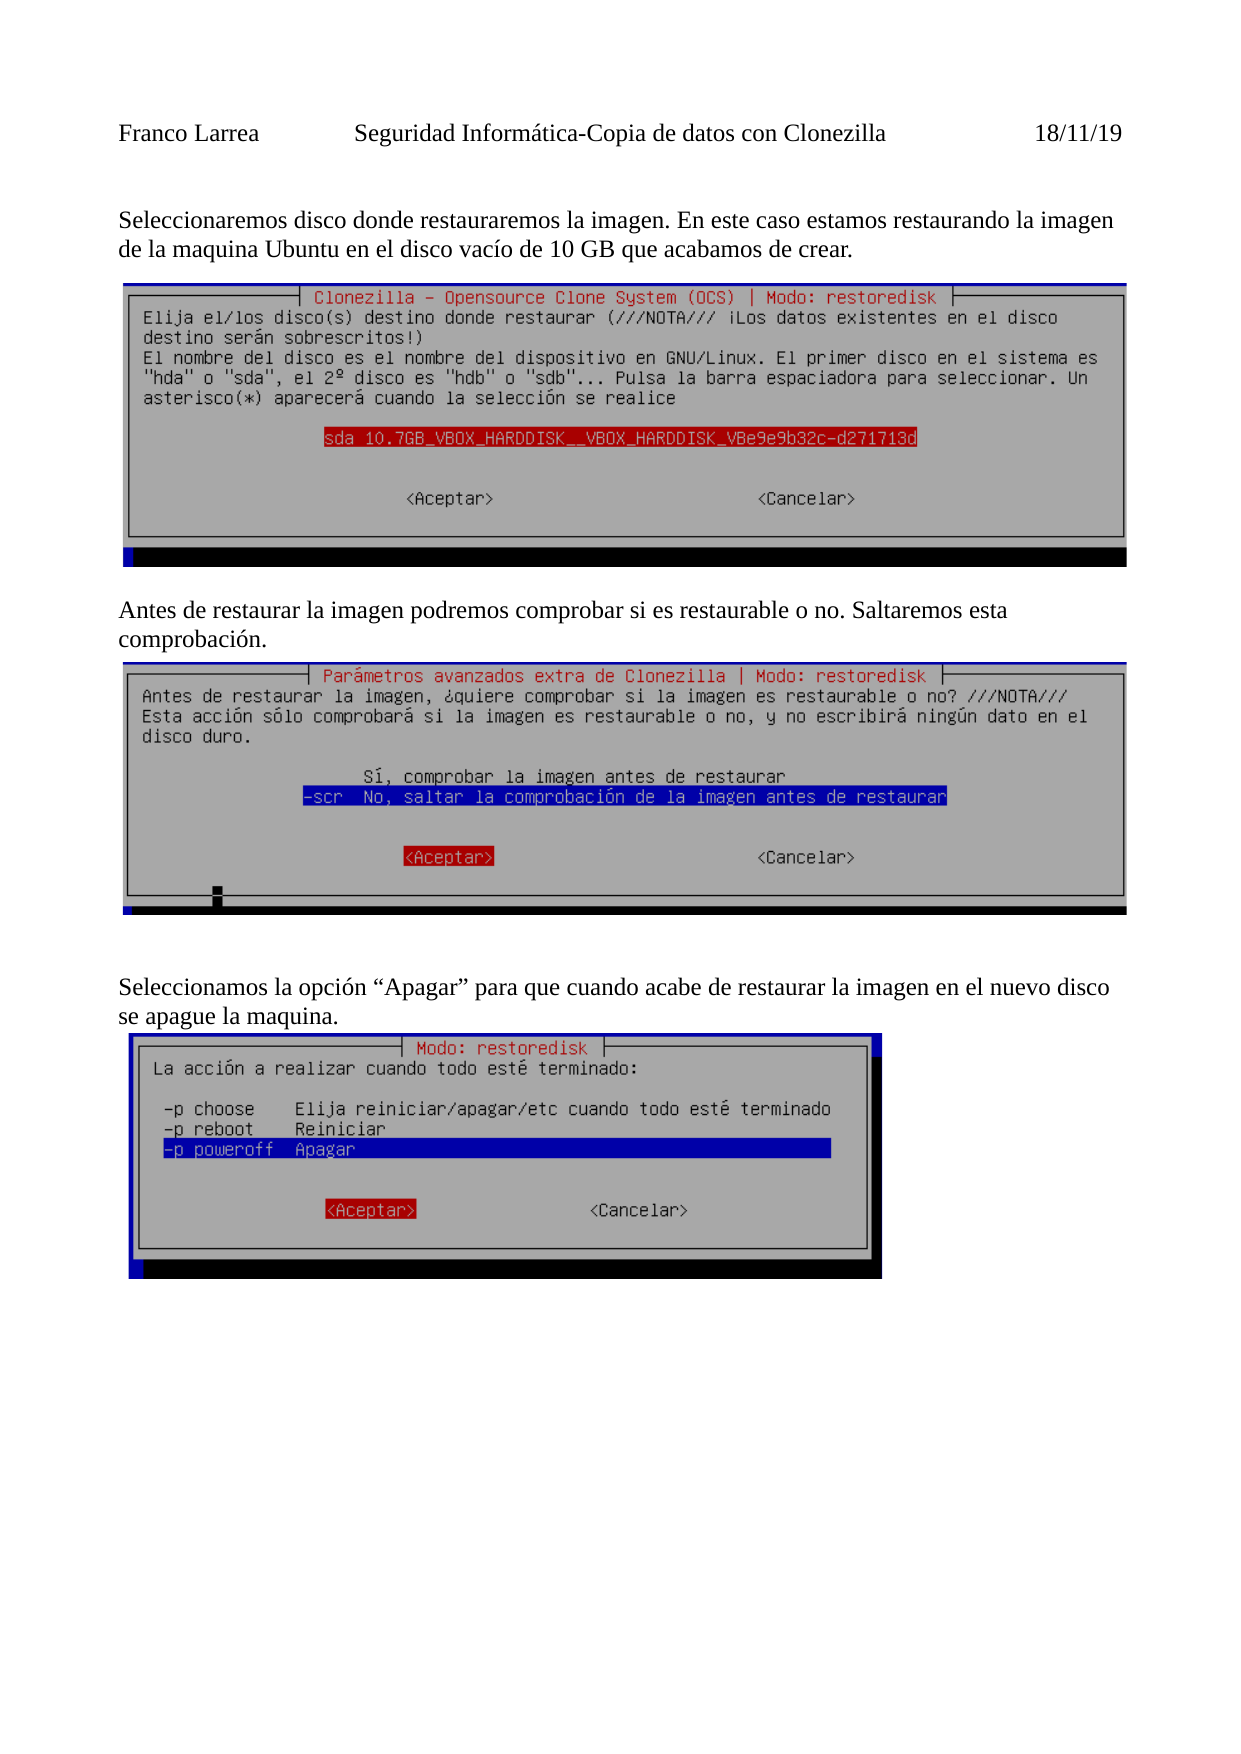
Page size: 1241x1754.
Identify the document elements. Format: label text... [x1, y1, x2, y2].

text Seleccionamos la opción “Apagar” para que cuando acabe de restaurar la imagen en el nuevo disco se apague la maquina. [118, 972, 1122, 1030]
picture [122, 283, 1127, 567]
text Antes de restaurar la imagen podremos comprobar si es restaurable o no. Saltaremos esta comprobación. [118, 595, 1122, 653]
picture [122, 662, 1127, 915]
text Seleccionaremos disco donde restauraremos la imagen. En este caso estamos restaurando la imagen de la maquina Ubuntu en el disco vacío de 10 GB que acabamos de crear. [118, 205, 1122, 263]
picture [128, 1033, 883, 1279]
